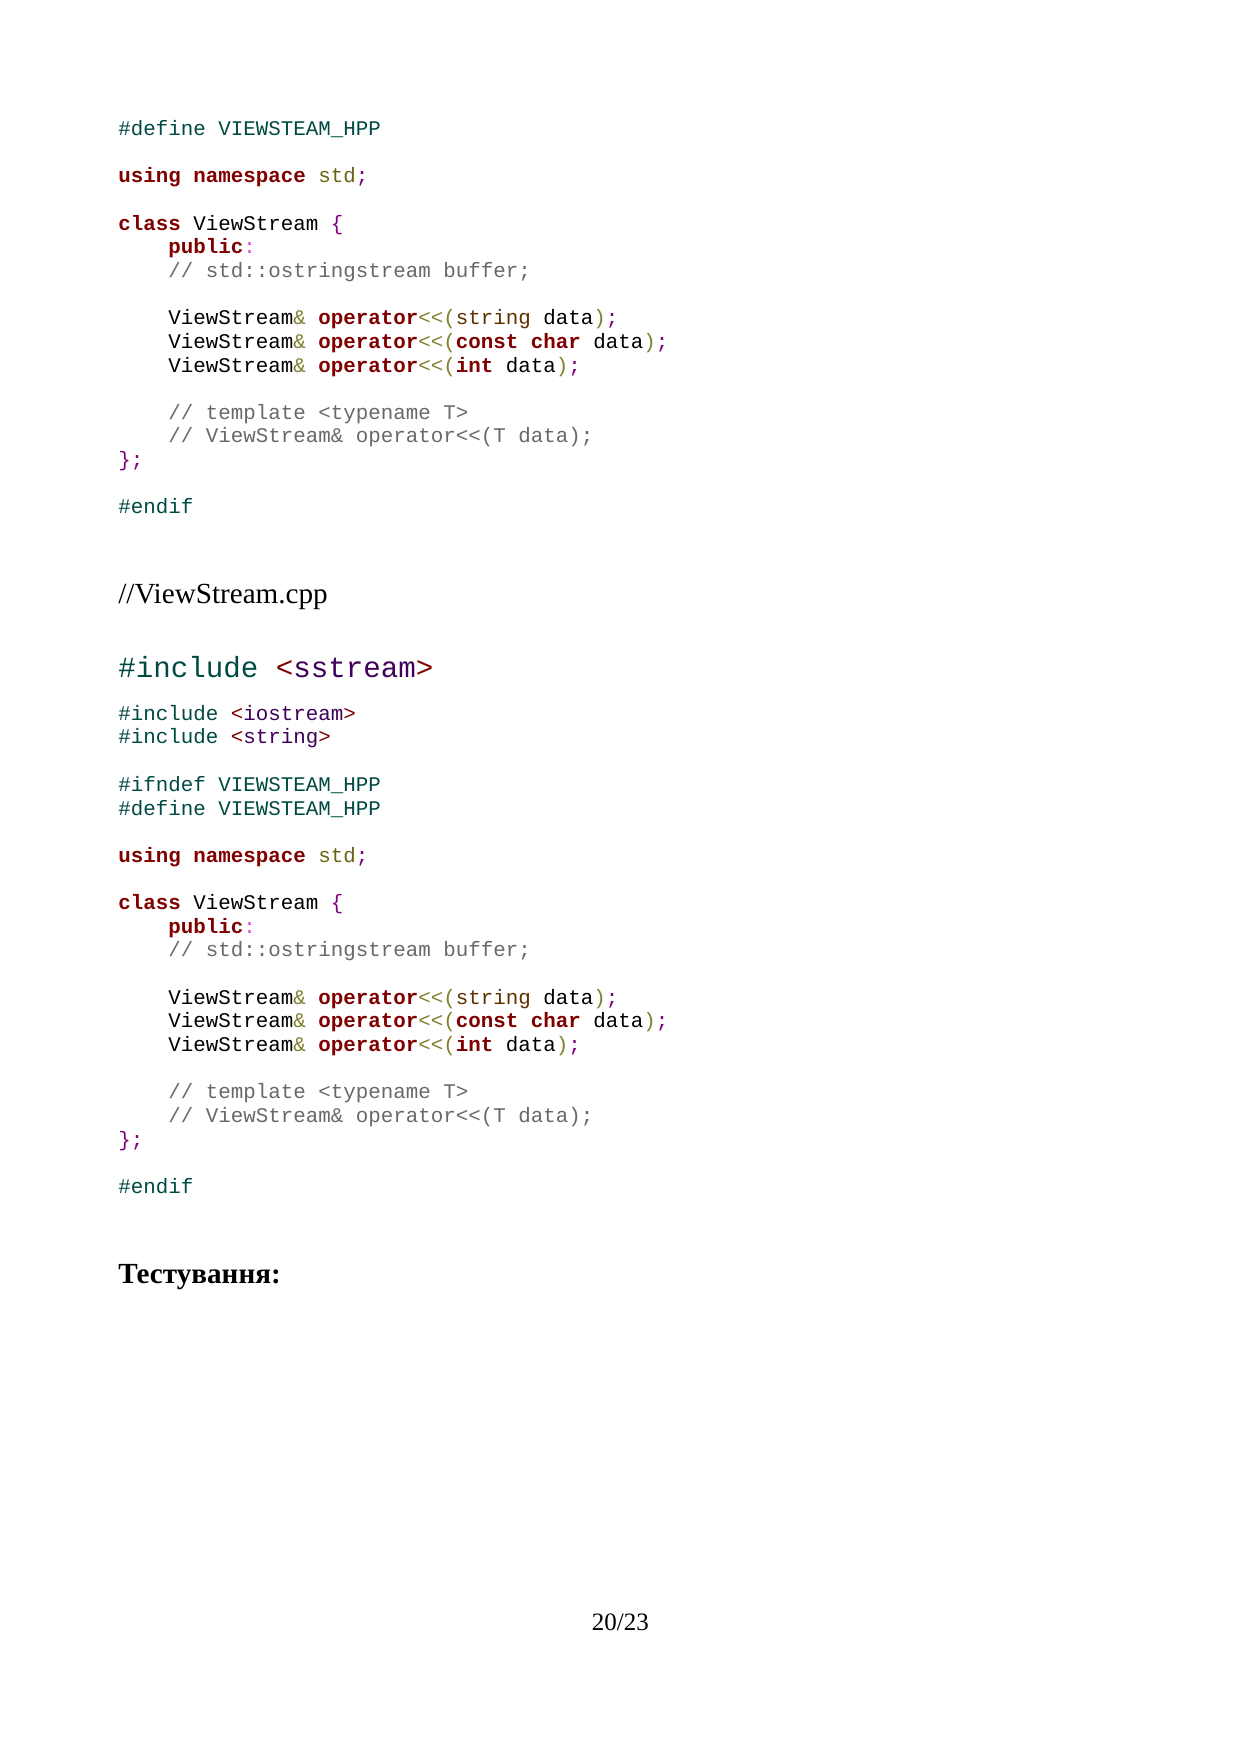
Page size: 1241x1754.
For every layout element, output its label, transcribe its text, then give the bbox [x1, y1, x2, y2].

text class ViewStream { [118, 213, 1122, 236]
text //ViewStream.cpp [118, 576, 1112, 610]
text ViewStream& operator<<(int data); [118, 1034, 1122, 1058]
text // template <typename T> [118, 1081, 1122, 1105]
text #define VIEWSTEAM_HPP [118, 118, 1122, 142]
text #endif [118, 1176, 1122, 1199]
text ViewStream& operator<<(string data); [118, 987, 1122, 1010]
text }; [118, 449, 1122, 473]
text public: [118, 916, 1122, 939]
text #include <string> [118, 727, 1122, 750]
text ViewStream& operator<<(const char data); [118, 1010, 1122, 1034]
text #endif [118, 496, 1122, 520]
text ViewStream& operator<<(const char data); [118, 331, 1122, 354]
text #include <sstream> [118, 653, 1112, 686]
text // ViewStream& operator<<(T data); [118, 426, 1122, 449]
text }; [118, 1128, 1122, 1152]
text Тестування: [118, 1256, 1112, 1289]
text #include <iostream> [118, 703, 1122, 727]
text // template <typename T> [118, 402, 1122, 426]
text #ifndef VIEWSTEAM_HPP [118, 774, 1122, 797]
text public: [118, 236, 1122, 260]
text class ViewStream { [118, 892, 1122, 916]
text ViewStream& operator<<(string data); [118, 307, 1122, 331]
text // std::ostringstream buffer; [118, 260, 1122, 284]
text ViewStream& operator<<(int data); [118, 354, 1122, 378]
text using namespace std; [118, 165, 1122, 189]
text #define VIEWSTEAM_HPP [118, 797, 1122, 821]
text // std::ostringstream buffer; [118, 939, 1122, 963]
text // ViewStream& operator<<(T data); [118, 1105, 1122, 1128]
text using namespace std; [118, 845, 1122, 868]
